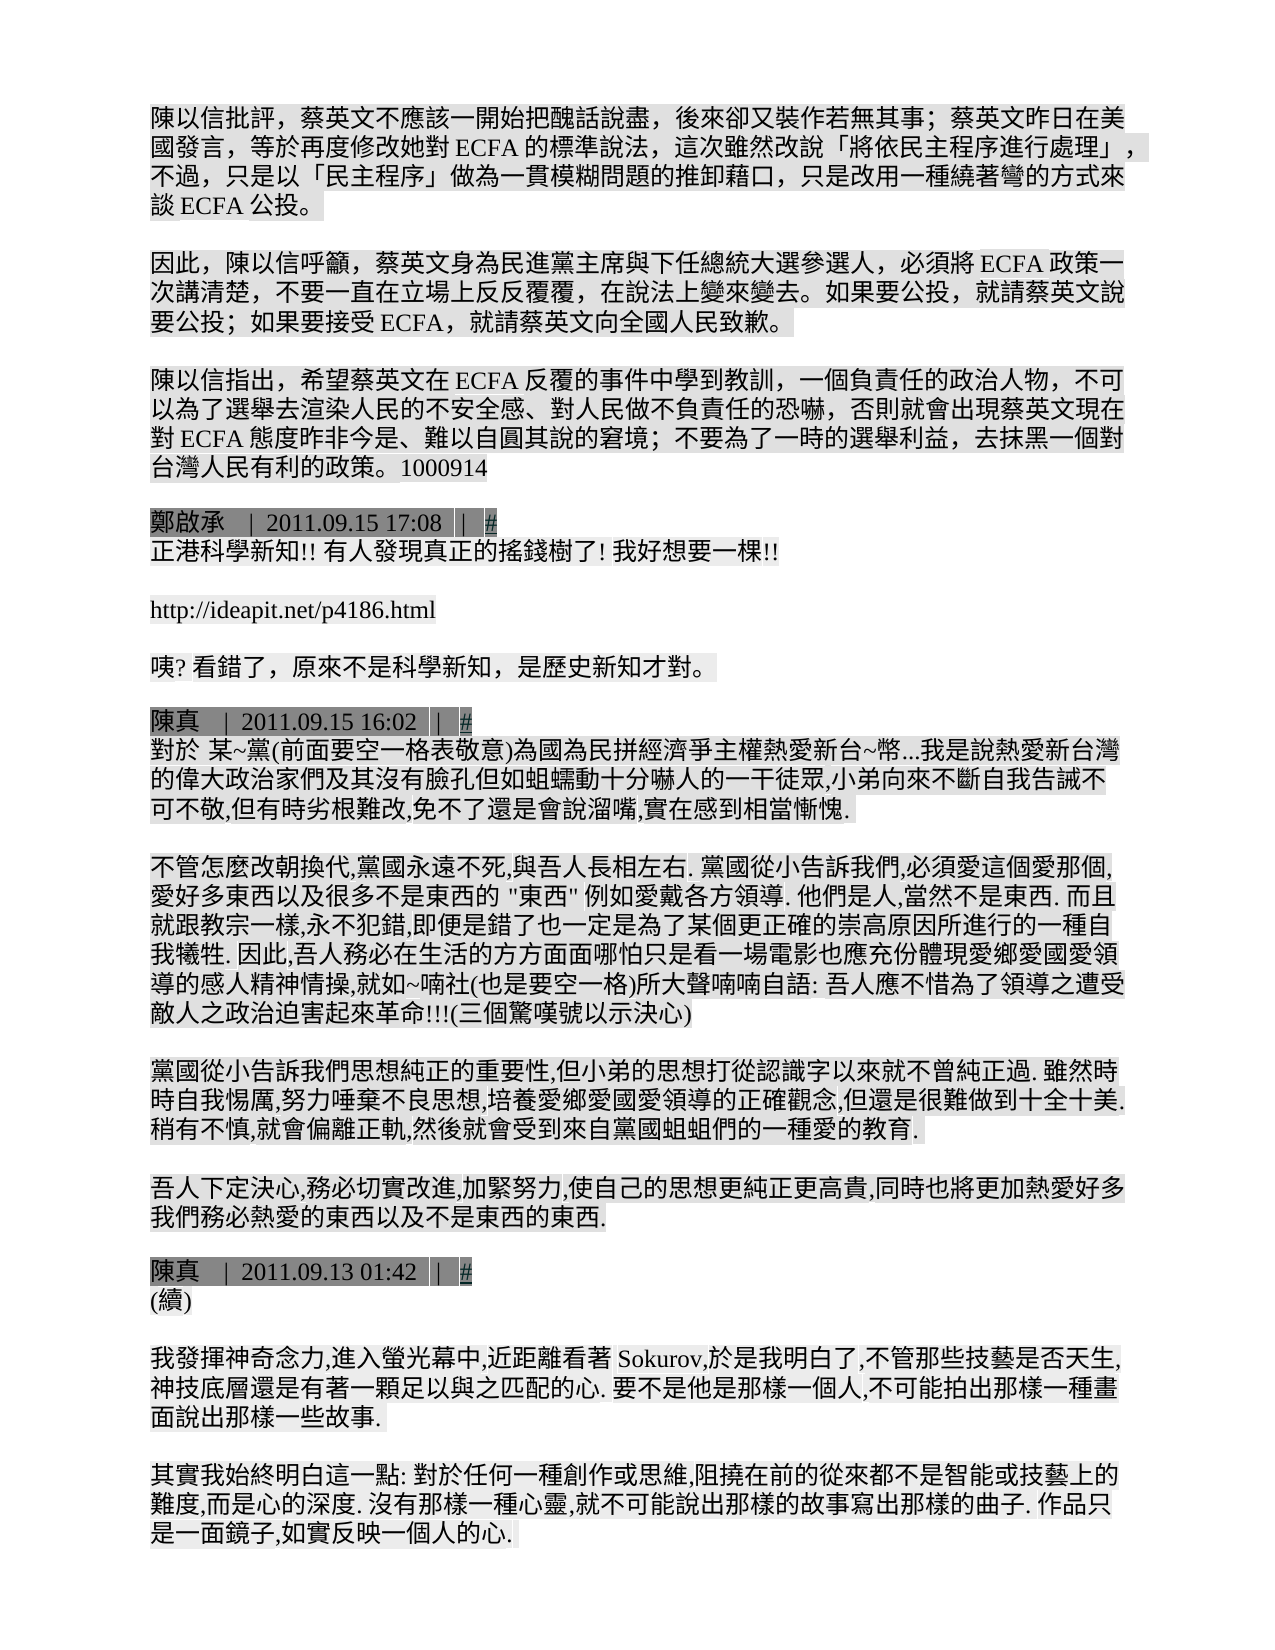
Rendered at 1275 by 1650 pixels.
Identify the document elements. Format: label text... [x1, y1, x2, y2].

text 記得當初要開放陸客來台時,~某黨與~某黨的總統候選人刻意把這樣的政策扭曲成將有上億大陸人士將要來台工作搶我們的飯碗,因此還發明個順口溜說什麼 "查埔找無工(男人找不到工作),查某找無ㄤ(女人找不到老公),小孩將被流放到黑龍江." 我手邊都還保存著~某黨的一整張報紙選舉廣告,準備流傳給後人知道歷史上曾經有這樣一個時代有著這樣一些荒唐事,廣告是一張照片,上面是三四個男人集體在公園小便,意思是說一旦開放骯髒有病沒水準的大陸人士來台,高貴優雅的台灣人生活環境品質將會是 "一場浩劫" "一場大災難". ECFA 的事也一樣,被~某黨講得好像一旦通過,台灣就會沉到海底似的,將會是台灣的一場世紀大災難. 愛台灣的~某報甚至還有模有樣地報導說估計將有四百萬人受害.我都還記得電視上蔡姓領導振臂高呼公投廢ECFA救台灣的那一幕!緊抿的雙唇,搭配著堅毅的眼神,十分感人. 記得三十幾年前每次選舉都會出現的什麼感人肺腑的 "南海血書" 或渴望安定和諧的什麼 "小市民的心聲",道理其實是一樣的,講得好像一旦選舉投錯票,一旦不支持愛鄉愛國的各方領袖們,我們便會漂流海上成為難民. 四十歲或頂多四十五歲以上的人理應記得感人的南海血書以及列為中小學必讀課外補充教材的 "小市民的心聲" 等等這些內容才對. 當年也是大家一窩蜂追逐陳述這些文章,而且對其內容絲毫不可質疑,宛如聖經一般,否則~否則黨國蛆蛆們就會暗中出現給你愛的教育. 我想我之所以思想不夠純正很可能就是因為我記憶力實在太好了,很多應該立即遺忘的事可我偏偏忘不掉. 在這種狀況下,思想就很難純正,很容易就會中了敵人的陰謀,對領袖產生誤解,對鄉土對國家失去熱愛. 與此同時,小弟的 IQ顯然也還有待加強,不知如何正確理解每個時代不同領導們別有一番苦心的愛鄉愛土拼經濟救人民的言行,不知如何超有彈性地效忠追隨不同領導,以致於思想產生了偏差. 老國民黨時代,黨國說我是共匪同路人,與匪隔海唱和,~某黨的時代,黨國顏色變了,但黨國永遠還是黨國,而我仍然還是共匪同路人,為匪張目,企圖賣台. 前途不好混,思想很想純正一下,但還是純正不起來. 陳真 ========= 藍：小英勿為選舉抹黑利民政策 更新日期:2011/09/14 12:55 （中央社記者黃名璽台北14日 電） 中國國民黨發言人陳以信今天說，民主進步黨主席蔡英文在美國談到兩岸經濟合作架構協議（ECFA），明顯立場反覆善變，希望蔡英文勿為選舉利益，抹黑對台灣人民有利政策。 國民黨中午發布新聞稿，對蔡英文昨天在美國表示，民進黨一旦執政後，如果ECFA「有任何需要修正調整之處，將依民主程序」處理的談話，陳以信批評，蔡英文立場反覆善變，如果不是政治誤判，就是蓄意欺騙。 陳以信指出，蔡英文曾說「ECFA將成台灣有史以來最大災難」、「ECFA是包著糖衣的毒藥」，並宣誓「一旦民進黨2012年重新執政，將要發動公投廢止ECFA」；沒想到，不到3個月，蔡英文竟然馬上改口說，「民進黨執政將發動公投廢止ECFA說法是被過度解讀了」。 陳以信表示，蔡英文8月底公布兩岸政綱時，又改口說「（ECFA）公投與否將交給人民決定」。 陳以信批評，蔡英文不應該一開始把醜話說盡，後來卻又裝作若無其事；蔡英文昨日在美國發言，等於再度修改她對ECFA的標準說法，這次雖然改說「將依民主程序進行處理」，不過，只是以「民主程序」做為一貫模糊問題的推卸藉口，只是改用一種繞著彎的方式來談ECFA公投。 因此，陳以信呼籲，蔡英文身為民進黨主席與下任總統大選參選人，必須將ECFA政策一次講清楚，不要一直在立場上反反覆覆，在說法上變來變去。如果要公投，就請蔡英文說要公投；如果要接受ECFA，就請蔡英文向全國人民致歉。 陳以信指出，希望蔡英文在ECFA反覆的事件中學到教訓，一個負責任的政治人物，不可以為了選舉去渲染人民的不安全感、對人民做不負責任的恐嚇，否則就會出現蔡英文現在對ECFA態度昨非今是、難以自圓其說的窘境；不要為了一時的選舉利益，去抹黑一個對台灣人民有利的政策。1000914 [150, 75, 1125, 483]
text 正港科學新知!! 有人發現真正的搖錢樹了! 我好想要一棵!! http://ideapit.net/p4186.html 咦? 看錯了，原來不是科學新知，是歷史新知才對。 [150, 537, 1125, 682]
text 對於 某~黨(前面要空一格表敬意)為國為民拼經濟爭主權熱愛新台~幣...我是說熱愛新台灣的偉大政治家們及其沒有臉孔但如蛆蠕動十分嚇人的一干徒眾,小弟向來不斷自我告誡不可不敬,但有時劣根難改,免不了還是會說溜嘴,實在感到相當慚愧. 不管怎麼改朝換代,黨國永遠不死,與吾人長相左右. 黨國從小告訴我們,必須愛這個愛那個,愛好多東西以及很多不是東西的 "東西" 例如愛戴各方領導. 他們是人,當然不是東西. 而且就跟教宗一樣,永不犯錯,即便是錯了也一定是為了某個更正確的崇高原因所進行的一種自我犧牲. 因此,吾人務必在生活的方方面面哪怕只是看一場電影也應充份體現愛鄉愛國愛領導的感人精神情操,就如~喃社(也是要空一格)所大聲喃喃自語: 吾人應不惜為了領導之遭受敵人之政治迫害起來革命!!!(三個驚嘆號以示決心) 黨國從小告訴我們思想純正的重要性,但小弟的思想打從認識字以來就不曾純正過. 雖然時時自我惕厲,努力唾棄不良思想,培養愛鄉愛國愛領導的正確觀念,但還是很難做到十全十美. 稍有不慎,就會偏離正軌,然後就會受到來自黨國蛆蛆們的一種愛的教育. 吾人下定決心,務必切實改進,加緊努力,使自己的思想更純正更高貴,同時也將更加熱愛好多我們務必熱愛的東西以及不是東西的東西. [150, 736, 1125, 1232]
text 陳真 | 2011.09.15 16:02 | # [150, 707, 1125, 736]
text 鄭啟承 | 2011.09.15 17:08 | # [150, 508, 1125, 537]
text (續) 我發揮神奇念力,進入螢光幕中,近距離看著Sokurov,於是我明白了,不管那些技藝是否天生,神技底層還是有著一顆足以與之匹配的心. 要不是他是那樣一個人,不可能拍出那樣一種畫面說出那樣一些故事. 其實我始終明白這一點: 對於任何一種創作或思維,阻撓在前的從來都不是智能或技藝上的難度,而是心的深度. 沒有那樣一種心靈,就不可能說出那樣的故事寫出那樣的曲子. 作品只是一面鏡子,如實反映一個人的心. [150, 1286, 1125, 1549]
text 陳真 | 2011.09.13 01:42 | # [150, 1257, 1125, 1286]
